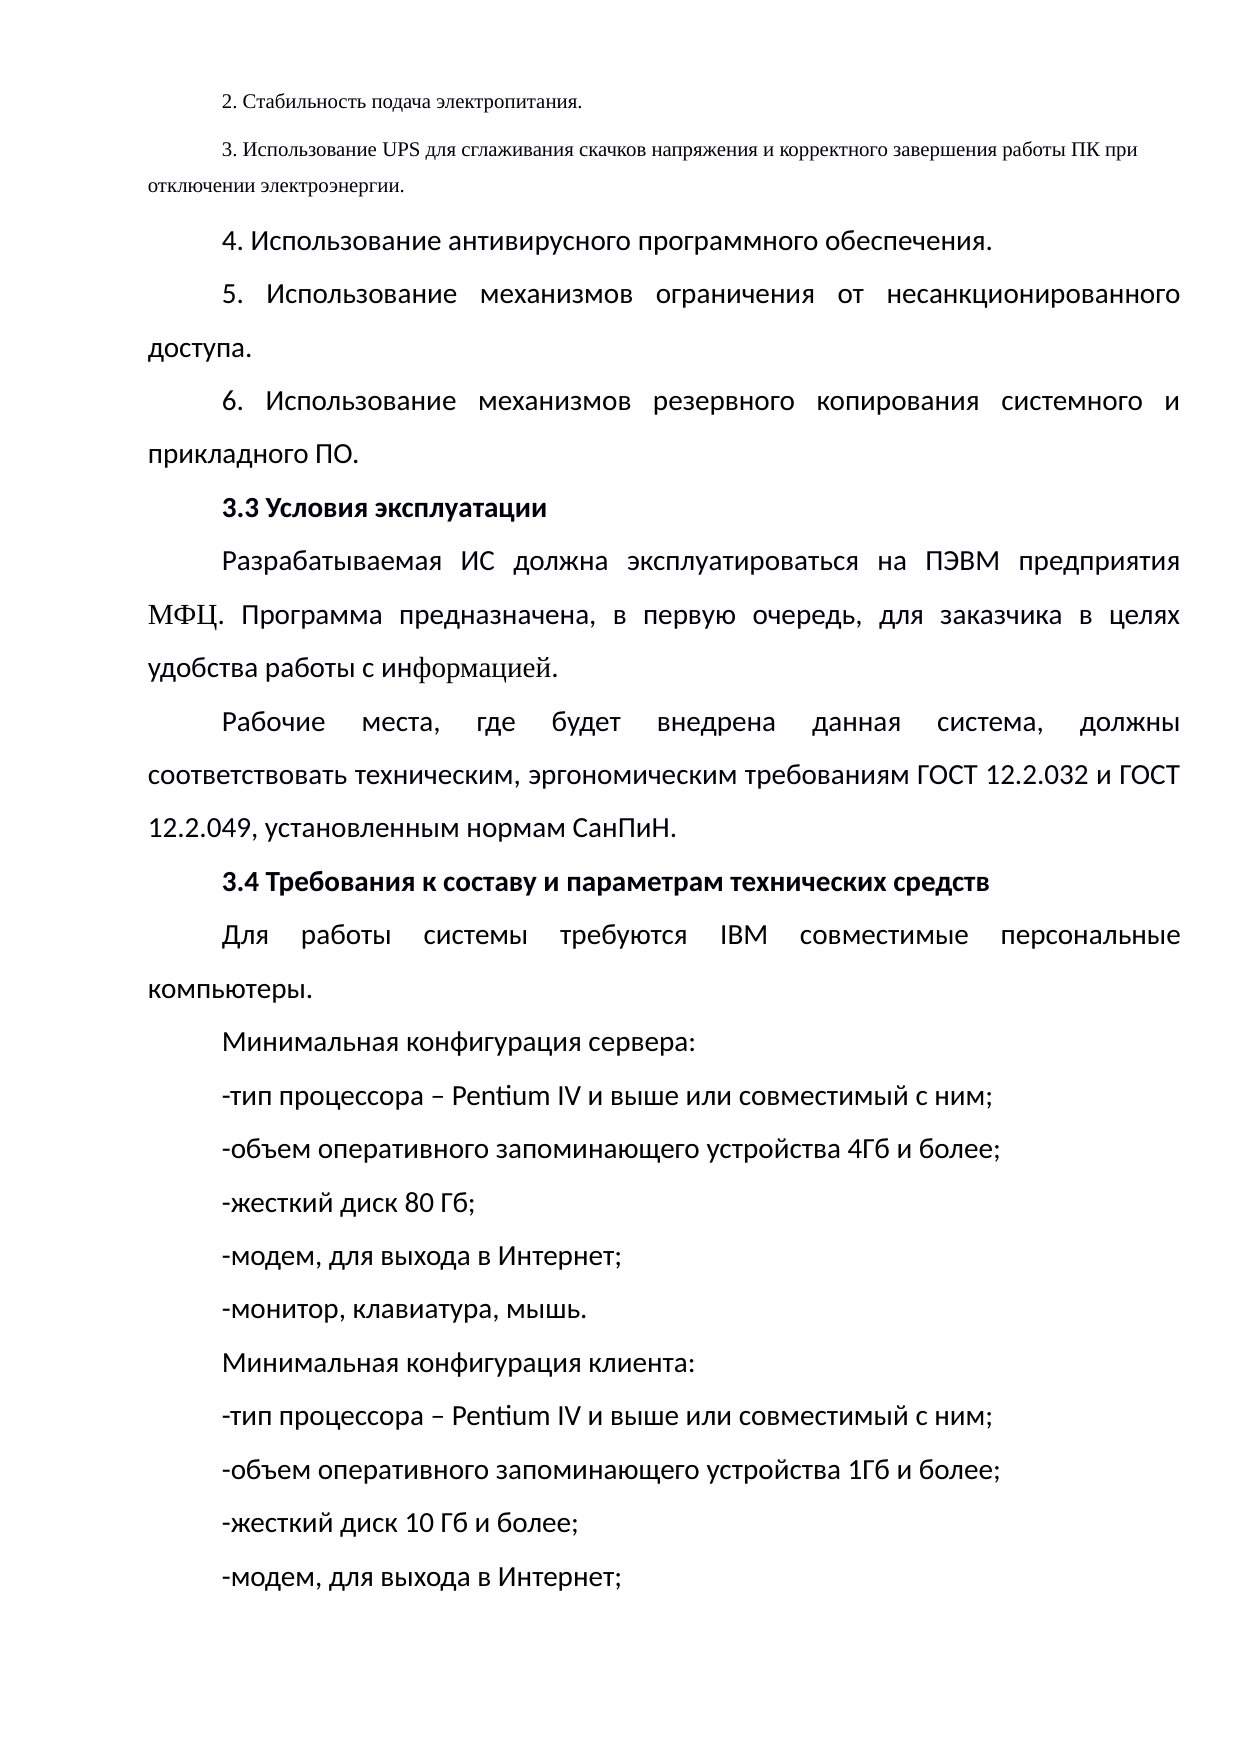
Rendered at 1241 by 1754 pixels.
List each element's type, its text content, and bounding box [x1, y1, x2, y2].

text -жесткий диск 80 Гб; [148, 1184, 1181, 1219]
text 3.4 Требования к составу и параметрам технических средств [148, 863, 1181, 899]
text 3. Использование UPS для сглаживания скачков напряжения и корректного завершения работы ПК при отключении электроэнергии. [148, 137, 1181, 197]
text 5. Использование механизмов ограничения от несанкционированного доступа. [148, 275, 1181, 364]
text Рабочие места, где будет внедрена данная система, должны соответствовать техническим, эргономическим требованиям ГОСТ 12.2.032 и ГОСТ 12.2.049, установленным нормам СанПиН. [148, 703, 1181, 845]
text -модем, для выхода в Интернет; [148, 1558, 1181, 1593]
text Минимальная конфигурация сервера: [148, 1023, 1181, 1059]
text 3.3 Условия эксплуатации [148, 489, 1181, 524]
text Разрабатываемая ИС должна эксплуатироваться на ПЭВМ предприятия МФЦ. Программа предназначена, в первую очередь, для заказчика в целях удобства работы с информацией. [148, 542, 1181, 685]
text -монитор, клавиатура, мышь. [148, 1291, 1181, 1326]
text -объем оперативного запоминающего устройства 4Гб и более; [148, 1130, 1181, 1166]
text -тип процессора – Pentium IV и выше или совместимый с ним; [148, 1397, 1181, 1433]
text -модем, для выхода в Интернет; [148, 1237, 1181, 1273]
text Минимальная конфигурация клиента: [148, 1344, 1181, 1379]
text 2. Стабильность подача электропитания. [148, 89, 1181, 113]
text 6. Использование механизмов резервного копирования системного и прикладного ПО. [148, 382, 1181, 471]
text -объем оперативного запоминающего устройства 1Гб и более; [148, 1451, 1181, 1486]
text 4. Использование антивирусного программного обеспечения. [148, 222, 1181, 257]
text Для работы системы требуются IBM совместимые персональные компьютеры. [148, 916, 1181, 1006]
text -тип процессора – Pentium IV и выше или совместимый с ним; [148, 1077, 1181, 1112]
text -жесткий диск 10 Гб и более; [148, 1504, 1181, 1540]
